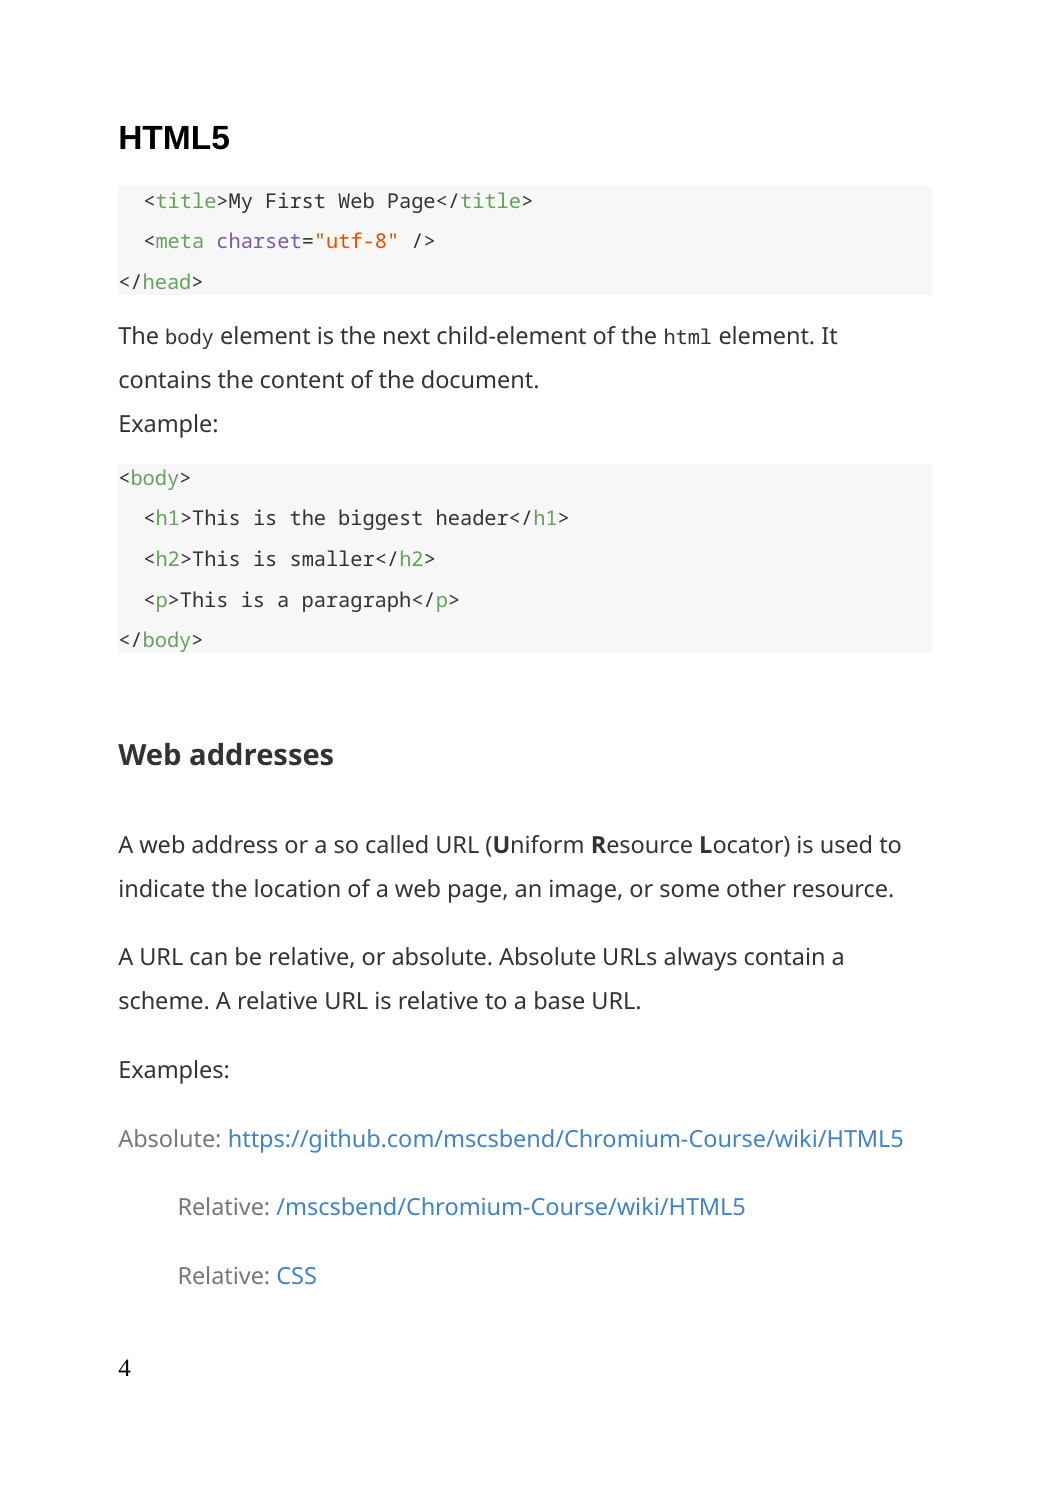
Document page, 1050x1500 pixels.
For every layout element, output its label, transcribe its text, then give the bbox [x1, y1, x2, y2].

text <body> [118, 464, 932, 492]
text Example: [118, 395, 932, 439]
text <h1>This is the biggest header</h1> [118, 504, 932, 532]
text </head> [118, 267, 932, 295]
text A web address or a so called URL (Uniform Resource Locator) is used to indicate the location of a web page, an image, or some other resource. [118, 816, 932, 904]
text A URL can be relative, or absolute. Absolute URLs always contain a scheme. A relative URL is relative to a base URL. [118, 929, 932, 1016]
subtitle Web addresses [118, 735, 932, 774]
text The body element is the next child-element of the html element. It contains the content of the document. [118, 308, 932, 395]
text Relative: CSS [177, 1248, 873, 1291]
text <title>My First Web Page</title> [118, 186, 932, 214]
text </body> [118, 626, 932, 653]
text <h2>This is smaller</h2> [118, 544, 932, 573]
text <p>This is a paragraph</p> [118, 585, 932, 613]
text Relative: /mscsbend/Chromium-Course/wiki/HTML5 [177, 1179, 873, 1223]
text Absolute: https://github.com/mscsbend/Chromium-Course/wiki/HTML5 [118, 1110, 932, 1154]
text <meta charset="utf-8" /> [118, 227, 932, 255]
text Examples: [118, 1041, 932, 1085]
